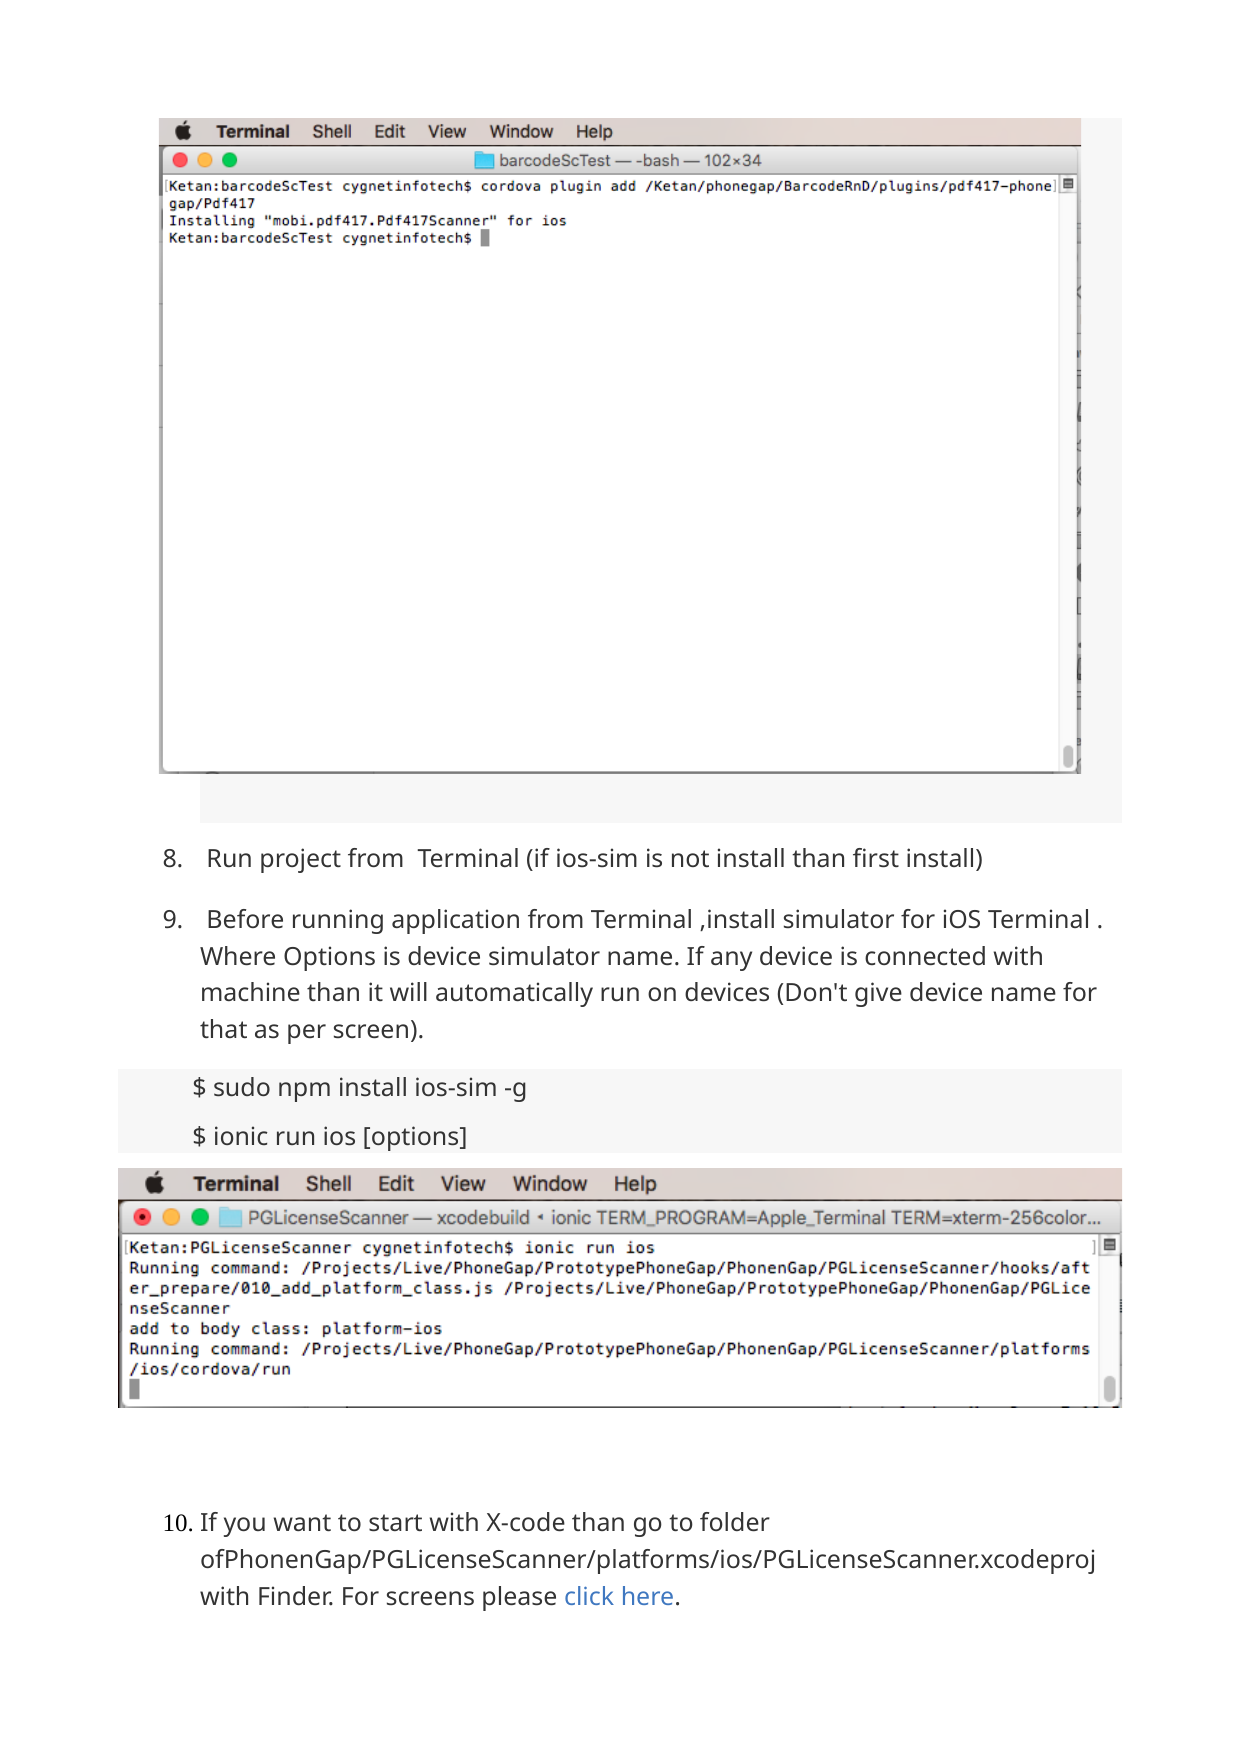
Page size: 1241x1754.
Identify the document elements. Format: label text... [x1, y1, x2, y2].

list If you want to start with X-code than go to folder ofPhonenGap/PGLicenseScanner/platforms/ios/PGLicenseScanner.xcodeproj with Finder. For screens please click here. [162, 1502, 1122, 1613]
list Before running application from Terminal ,install simulator for iOS Terminal . Where Options is device simulator name. If any device is connected with machine than it will automatically run on devices (Don't give device name for that as per screen). [162, 899, 1122, 1046]
list Run project from Terminal (if ios-sim is not install than first install) [162, 838, 1122, 875]
picture [158, 118, 1082, 774]
text $ sudo npm install ios-sim -g [118, 1069, 1122, 1103]
text $ ionic run ios [options] [118, 1119, 1122, 1153]
picture [118, 1168, 1123, 1408]
